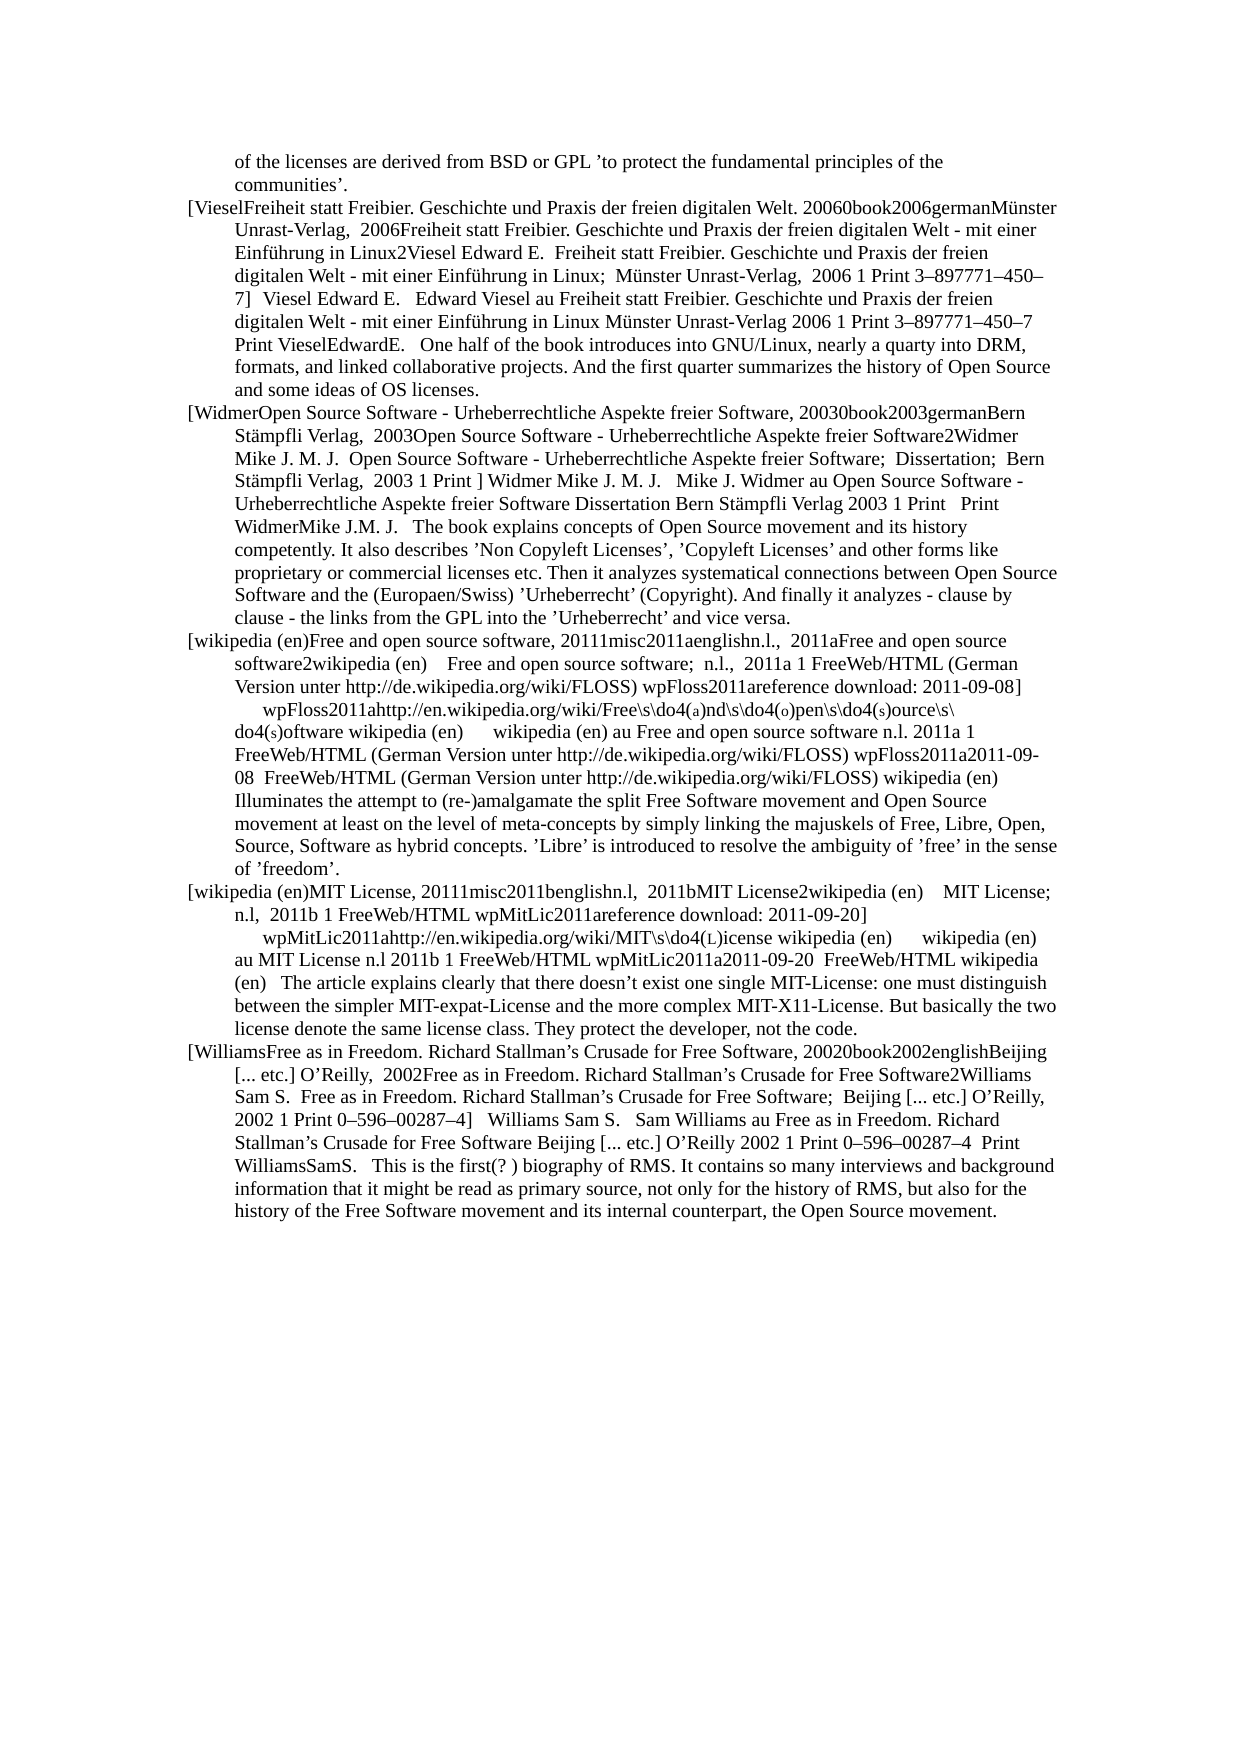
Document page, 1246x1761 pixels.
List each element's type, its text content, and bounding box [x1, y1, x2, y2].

text [wikipedia (en)Free and open source software, 20111misc2011aenglishn.l., 2011aFree and open source software2wikipedia (en) Free and open source software; n.l., 2011a 1 FreeWeb/HTML (German Version unter http://de.wikipedia.org/wiki/FLOSS) wpFloss2011areference download: 2011-09-08] wpFloss2011ahttp://en.wikipedia.org/wiki/Free\s\do4(a)nd\s\do4(o)pen\s\do4(s)ource\s\do4(s)oftware wikipedia (en) wikipedia (en) au Free and open source software n.l. 2011a 1 FreeWeb/HTML (German Version unter http://de.wikipedia.org/wiki/FLOSS) wpFloss2011a2011-09-08 FreeWeb/HTML (German Version unter http://de.wikipedia.org/wiki/FLOSS) wikipedia (en) Illuminates the attempt to (re-)amalgamate the split Free Software movement and Open Source movement at least on the level of meta-concepts by simply linking the majuskels of Free, Libre, Open, Source, Software as hybrid concepts. ’Libre’ is introduced to resolve the ambiguity of ’free’ in the sense of ’freedom’. [187, 629, 1058, 880]
text [VieselFreiheit statt Freibier. Geschichte und Praxis der freien digitalen Welt. 20060book2006germanMünster Unrast-Verlag, 2006Freiheit statt Freibier. Geschichte und Praxis der freien digitalen Welt - mit einer Einführung in Linux2Viesel Edward E. Freiheit statt Freibier. Geschichte und Praxis der freien digitalen Welt - mit einer Einführung in Linux; Münster Unrast-Verlag, 2006 1 Print 3–897771–450–7] Viesel Edward E. Edward Viesel au Freiheit statt Freibier. Geschichte und Praxis der freien digitalen Welt - mit einer Einführung in Linux Münster Unrast-Verlag 2006 1 Print 3–897771–450–7 Print VieselEdwardE. One half of the book introduces into GNU/Linux, nearly a quarty into DRM, formats, and linked collaborative projects. And the first quarter summarizes the history of Open Source and some ideas of OS licenses. [187, 196, 1058, 401]
text [WidmerOpen Source Software - Urheberrechtliche Aspekte freier Software, 20030book2003germanBern Stämpfli Verlag, 2003Open Source Software - Urheberrechtliche Aspekte freier Software2Widmer Mike J. M. J. Open Source Software - Urheberrechtliche Aspekte freier Software; Dissertation; Bern Stämpfli Verlag, 2003 1 Print ] Widmer Mike J. M. J. Mike J. Widmer au Open Source Software - Urheberrechtliche Aspekte freier Software Dissertation Bern Stämpfli Verlag 2003 1 Print Print WidmerMike J.M. J. The book explains concepts of Open Source movement and its history competently. It also describes ’Non Copyleft Licenses’, ’Copyleft Licenses’ and other forms like proprietary or commercial licenses etc. Then it analyzes systematical connections between Open Source Software and the (Europaen/Swiss) ’Urheberrecht’ (Copyright). And finally it analyzes - clause by clause - the links from the GPL into the ’Urheberrecht’ and vice versa. [187, 401, 1058, 629]
text [wikipedia (en)MIT License, 20111misc2011benglishn.l, 2011bMIT License2wikipedia (en) MIT License; n.l, 2011b 1 FreeWeb/HTML wpMitLic2011areference download: 2011-09-20] wpMitLic2011ahttp://en.wikipedia.org/wiki/MIT\s\do4(L)icense wikipedia (en) wikipedia (en) au MIT License n.l 2011b 1 FreeWeb/HTML wpMitLic2011a2011-09-20 FreeWeb/HTML wikipedia (en) The article explains clearly that there doesn’t exist one single MIT-License: one must distinguish between the simpler MIT-expat-License and the more complex MIT-X11-License. But basically the two license denote the same license class. They protect the developer, not the code. [187, 880, 1058, 1040]
text of the licenses are derived from BSD or GPL ’to protect the fundamental principles of the communities’. [187, 150, 1058, 196]
text [WilliamsFree as in Freedom. Richard Stallman’s Crusade for Free Software, 20020book2002englishBeijing [... etc.] O’Reilly, 2002Free as in Freedom. Richard Stallman’s Crusade for Free Software2Williams Sam S. Free as in Freedom. Richard Stallman’s Crusade for Free Software; Beijing [... etc.] O’Reilly, 2002 1 Print 0–596–00287–4] Williams Sam S. Sam Williams au Free as in Freedom. Richard Stallman’s Crusade for Free Software Beijing [... etc.] O’Reilly 2002 1 Print 0–596–00287–4 Print WilliamsSamS. This is the first(? ) biography of RMS. It contains so many interviews and background information that it might be read as primary source, not only for the history of RMS, but also for the history of the Free Software movement and its internal counterpart, the Open Source movement. [187, 1040, 1058, 1222]
